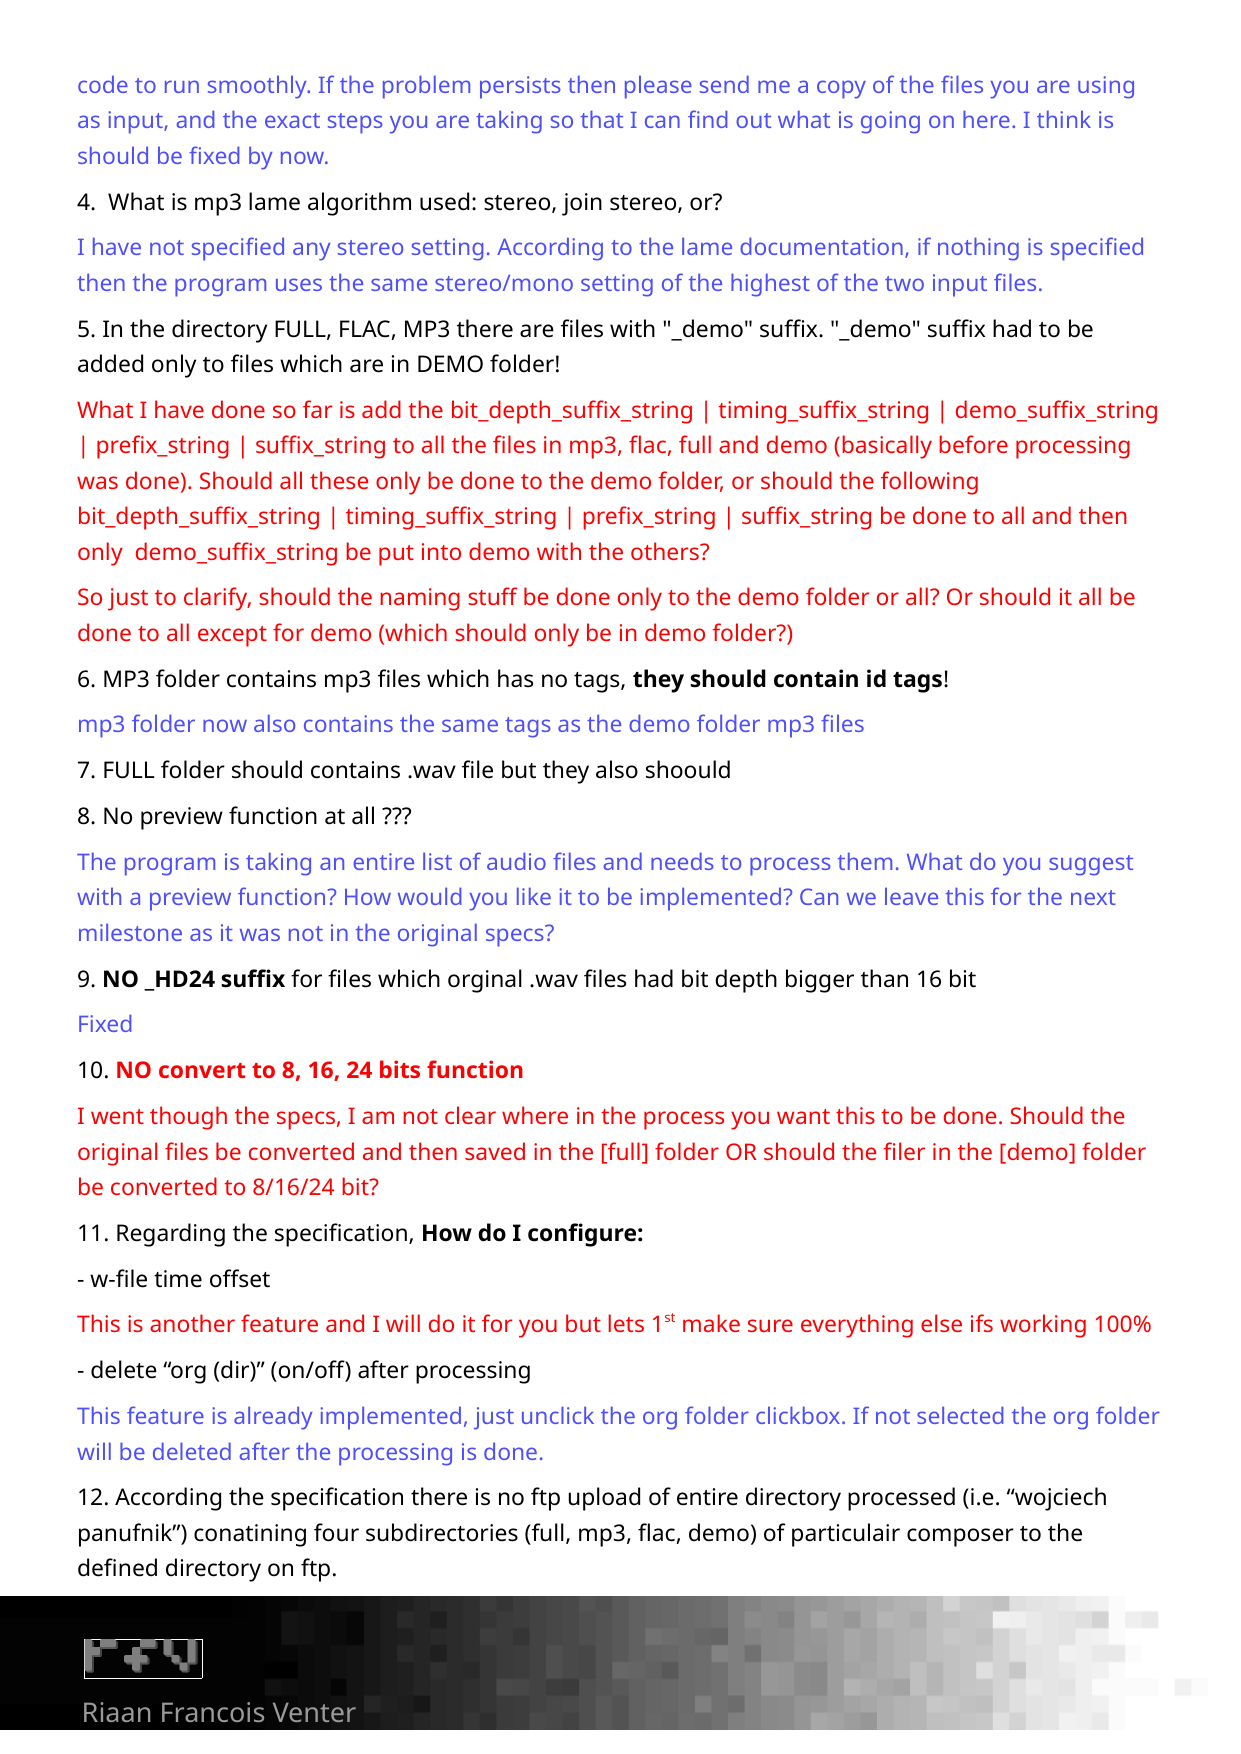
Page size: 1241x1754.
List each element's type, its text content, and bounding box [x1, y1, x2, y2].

text mp3 folder now also contains the same tags as the demo folder mp3 files [77, 704, 1163, 740]
text code to run smoothly. If the problem persists then please send me a copy of the files you are using as input, and the exact steps you are taking so that I can find out what is going on here. I think is should be fixed by now. [77, 65, 1163, 171]
text The program is taking an entire list of audio files and needs to process them. What do you suggest with a preview function? How would you like it to be implemented? Can we leave this for the next milestone as it was not in the original specs? [77, 842, 1163, 948]
text 8. No preview function at all ??? [77, 796, 1163, 832]
text 9. NO _HD24 suffix for files which orginal .wav files had bit depth bigger than 16 bit [77, 959, 1163, 994]
text This feature is already implemented, just unclick the org folder clickbox. If not selected the org folder will be deleted after the processing is done. [77, 1396, 1163, 1467]
text - delete “org (dir)” (on/off) after processing [77, 1350, 1163, 1386]
text 10. NO convert to 8, 16, 24 bits function [77, 1050, 1163, 1086]
text So just to clarify, should the naming stuff be done only to the demo folder or all? Or should it all be done to all except for demo (which should only be in demo folder?) [77, 577, 1163, 648]
text I went though the specs, I am not clear where in the process you want this to be done. Should the original files be converted and then saved in the [full] folder OR should the filer in the [demo] folder be converted to 8/16/24 bit? [77, 1096, 1163, 1202]
picture [0, 1596, 1241, 1730]
text Fixed [77, 1004, 1163, 1040]
text - w-file time offset [77, 1259, 1163, 1294]
text What I have done so far is add the bit_depth_suffix_string | timing_suffix_string | demo_suffix_string | prefix_string | suffix_string to all the files in mp3, flac, full and demo (basically before processing was done). Should all these only be done to the demo folder, or should the following bit_depth_suffix_string | timing_suffix_string | prefix_string | suffix_string be done to all and then only demo_suffix_string be put into demo with the others? [77, 390, 1163, 567]
text 7. FULL folder should contains .wav file but they also shoould [77, 750, 1163, 786]
text 4. What is mp3 lame algorithm used: stereo, join stereo, or? [77, 182, 1163, 217]
text 6. MP3 folder contains mp3 files which has no tags, they should contain id tags! [77, 659, 1163, 694]
text 11. Regarding the specification, How do I configure: [77, 1213, 1163, 1248]
text 5. In the directory FULL, FLAC, MP3 there are files with "_demo" suffix. "_demo" suffix had to be added only to files which are in DEMO folder! [77, 309, 1163, 379]
text I have not specified any stereo setting. According to the lame documentation, if nothing is specified then the program uses the same stereo/mono setting of the highest of the two input files. [77, 227, 1163, 298]
text 12. According the specification there is no ftp upload of entire directory processed (i.e. “wojciech panufnik”) conatining four subdirectories (full, mp3, flac, demo) of particulair composer to the defined directory on ftp. [77, 1477, 1163, 1584]
text This is another feature and I will do it for you but lets 1st make sure everything else ifs working 100% [77, 1304, 1163, 1340]
